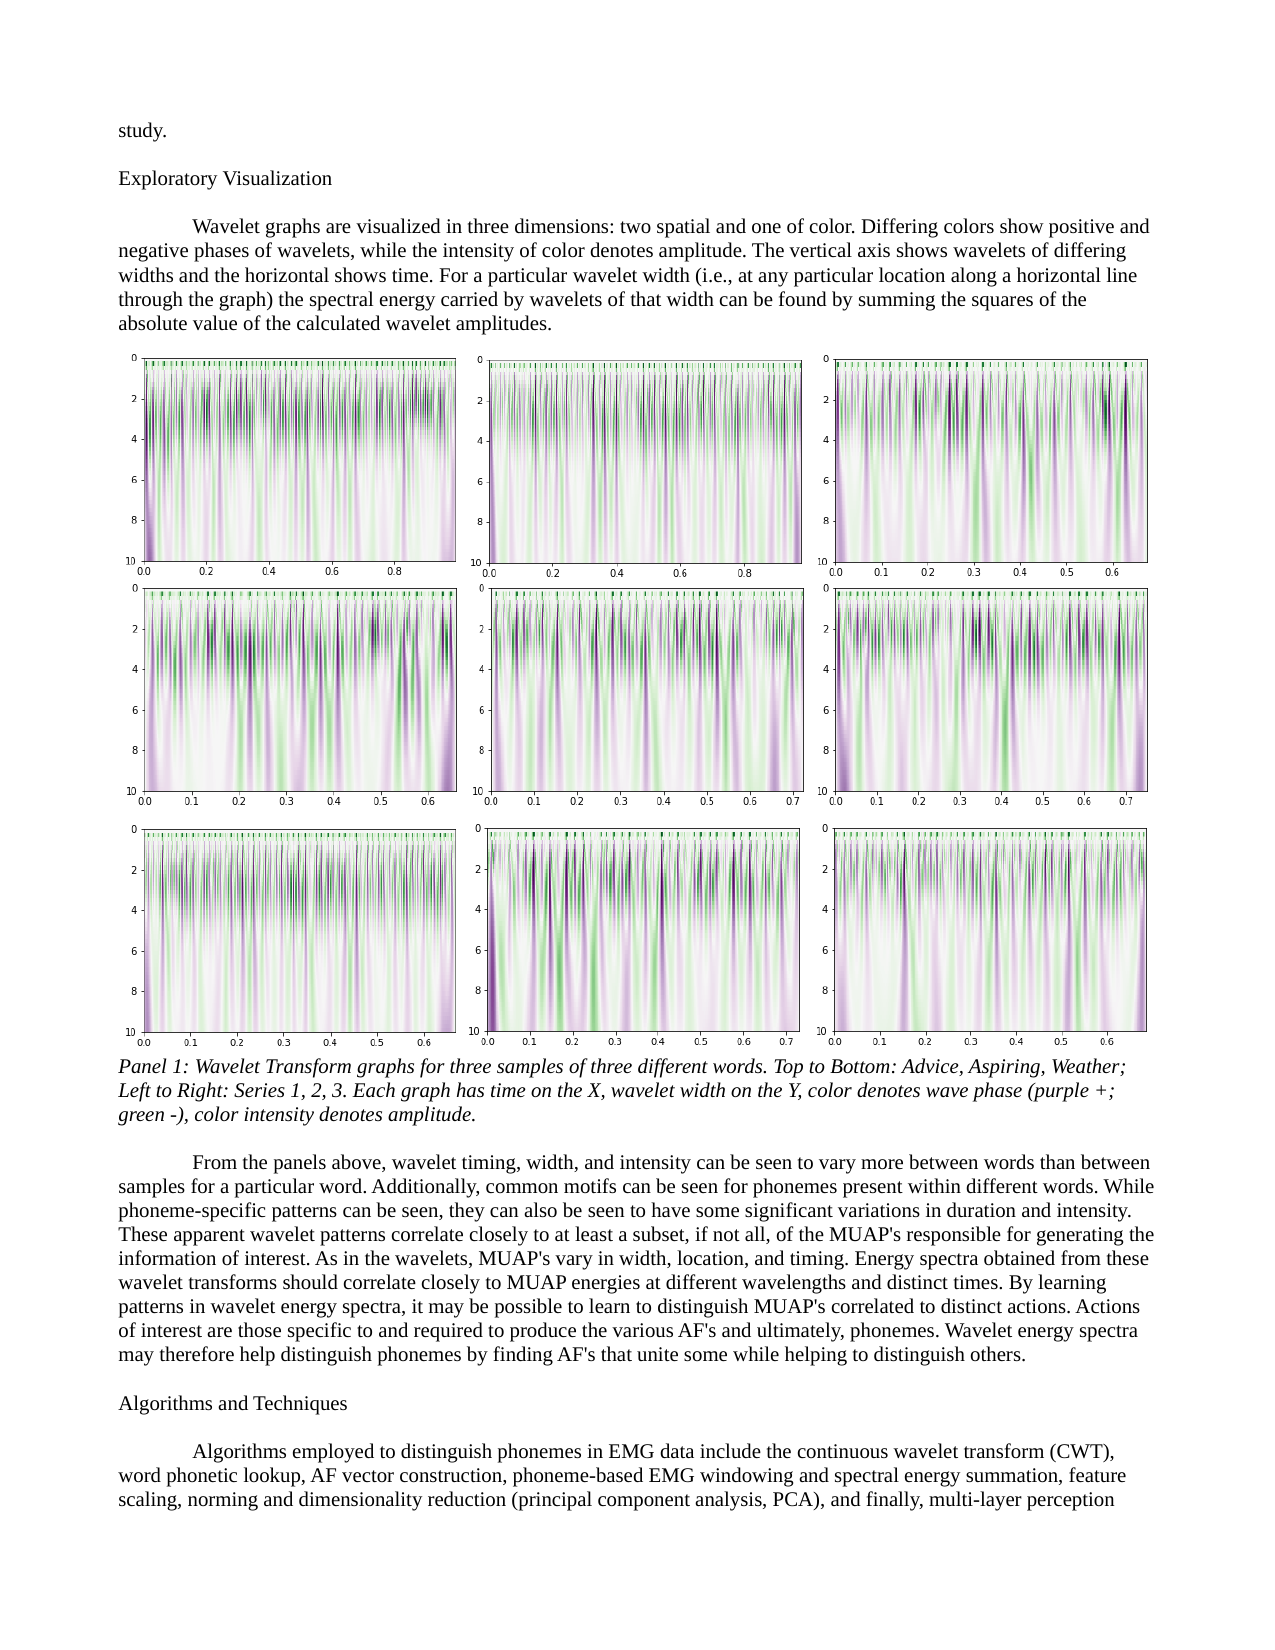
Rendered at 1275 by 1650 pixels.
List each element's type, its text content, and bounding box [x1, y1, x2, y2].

text Wavelet graphs are visualized in three dimensions: two spatial and one of color. Differing colors show positive and negative phases of wavelets, while the intensity of color denotes amplitude. The vertical axis shows wavelets of differing widths and the horizontal shows time. For a particular wavelet width (i.e., at any particular location along a horizontal line through the graph) the spectral energy carried by wavelets of that width can be found by summing the squares of the absolute value of the calculated wavelet amplitudes. [118, 214, 1157, 335]
text study. [118, 118, 1157, 142]
text Panel 1: Wavelet Transform graphs for three samples of three different words. Top to Bottom: Advice, Aspiring, Weather; Left to Right: Series 1, 2, 3. Each graph has time on the X, wavelet width on the Y, color denotes wave phase (purple +; green -), color intensity denotes amplitude. [118, 1054, 1157, 1126]
text Exploratory Visualization [118, 166, 1157, 190]
picture [118, 347, 1157, 1054]
text Algorithms and Techniques [118, 1390, 1157, 1414]
text From the panels above, wavelet timing, width, and intensity can be seen to vary more between words than between samples for a particular word. Additionally, common motifs can be seen for phonemes present within different words. While phoneme-specific patterns can be seen, they can also be seen to have some significant variations in duration and intensity. These apparent wavelet patterns correlate closely to at least a subset, if not all, of the MUAP's responsible for generating the information of interest. As in the wavelets, MUAP's vary in width, location, and timing. Energy spectra obtained from these wavelet transforms should correlate closely to MUAP energies at different wavelengths and distinct times. By learning patterns in wavelet energy spectra, it may be possible to learn to distinguish MUAP's correlated to distinct actions. Actions of interest are those specific to and required to produce the various AF's and ultimately, phonemes. Wavelet energy spectra may therefore help distinguish phonemes by finding AF's that unite some while helping to distinguish others. [118, 1150, 1157, 1366]
text Algorithms employed to distinguish phonemes in EMG data include the continuous wavelet transform (CWT), word phonetic lookup, AF vector construction, phoneme-based EMG windowing and spectral energy summation, feature scaling, norming and dimensionality reduction (principal component analysis, PCA), and finally, multi-layer perception [118, 1438, 1157, 1511]
